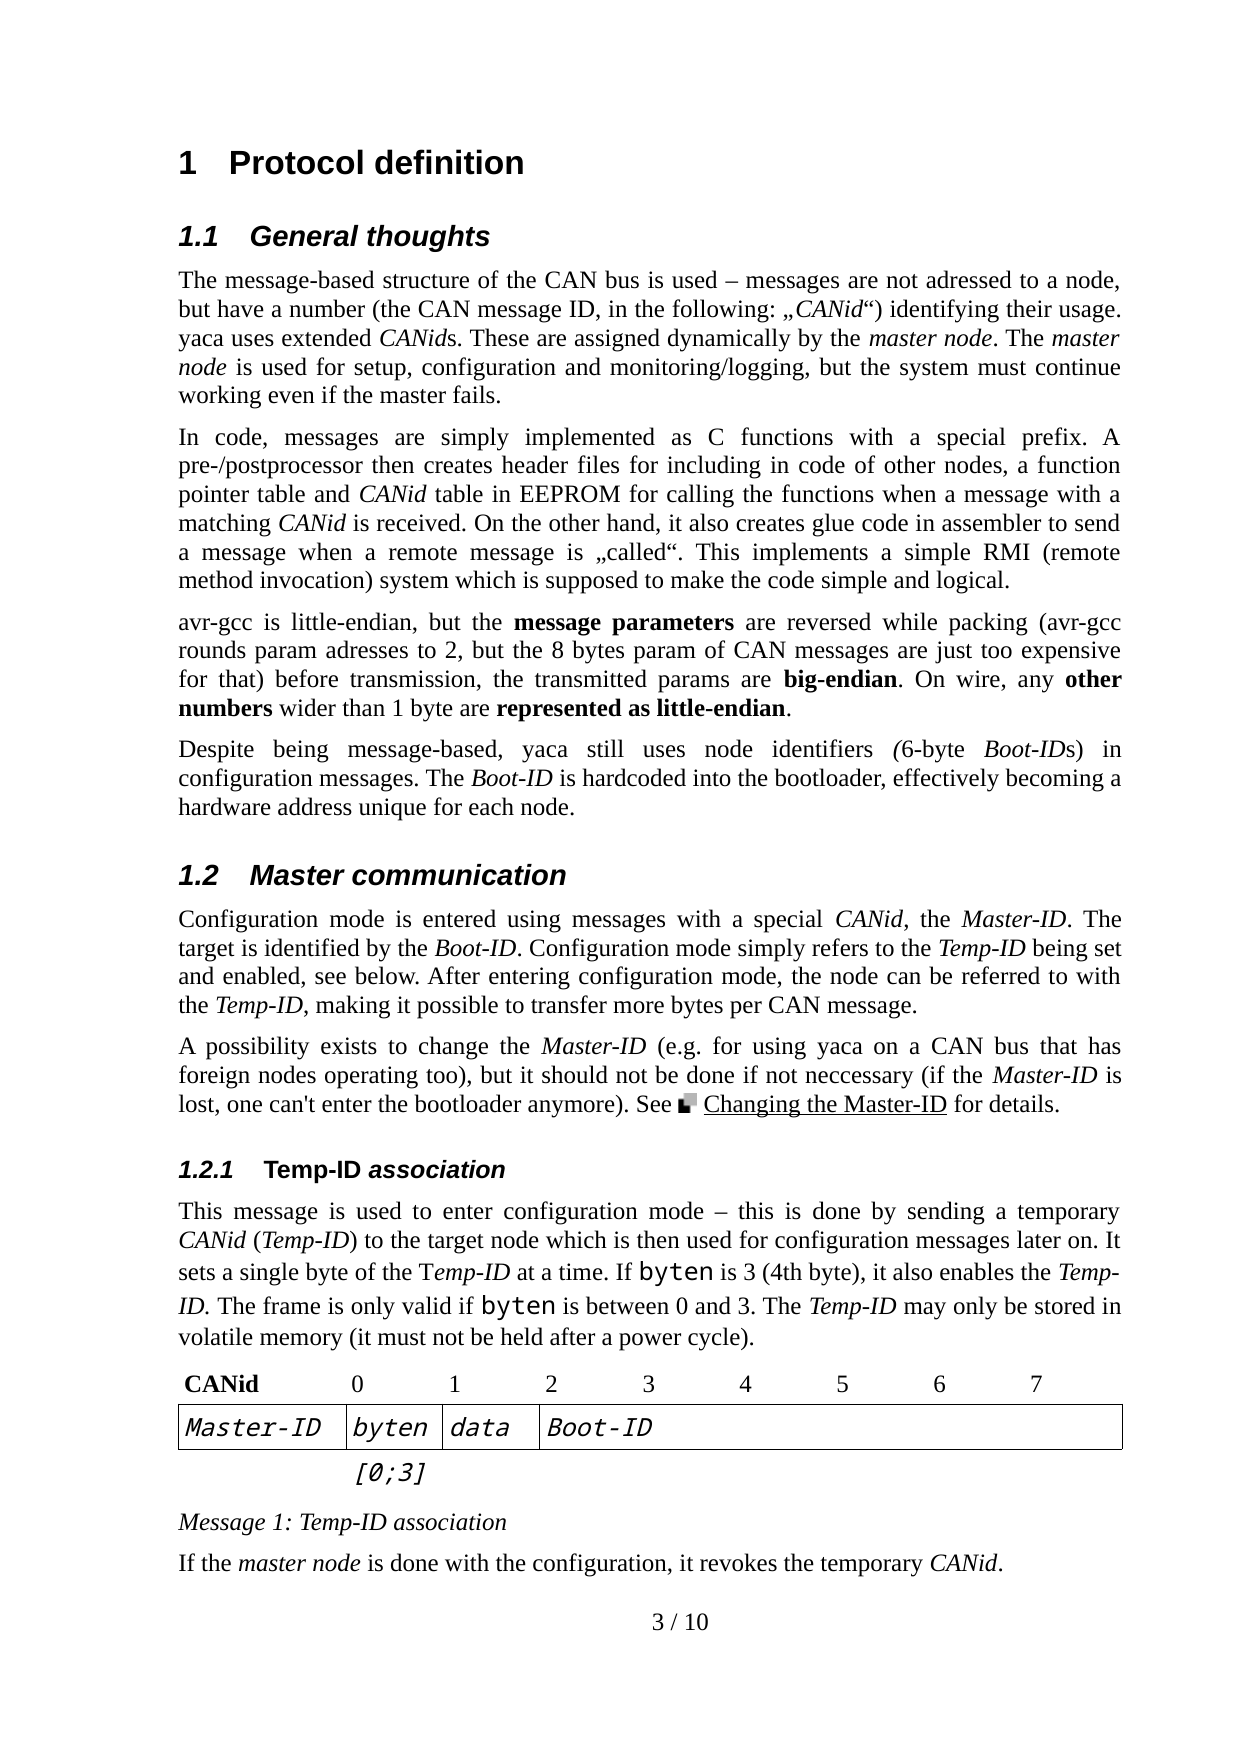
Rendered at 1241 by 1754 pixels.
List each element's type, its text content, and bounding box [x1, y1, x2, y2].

table_cell Boot-ID [540, 1405, 1122, 1449]
table_header 6 [927, 1363, 1024, 1403]
text If the master node is done with the configuration, it revokes the temporary CANid. [178, 1548, 1122, 1577]
table_cell byten [347, 1405, 442, 1449]
table_cell [0;3] [346, 1450, 442, 1495]
picture [678, 1093, 697, 1113]
table_header 3 [636, 1363, 733, 1403]
text The message-based structure of the CAN bus is used – messages are not adressed to a node, but have a number (the CAN message ID, in the following: „CANid“) identifying their usage. yaca uses extended CANids. These are assigned dynamically by the master node. The master node is used for setup, configuration and monitoring/logging, but the system must continue working even if the master fails. [178, 265, 1122, 409]
text Configuration mode is entered using messages with a special CANid, the Master-ID. The target is identified by the Boot-ID. Configuration mode simply refers to the Temp-ID being set and enabled, see below. After entering configuration mode, the node can be referred to with the Temp-ID, making it possible to transfer more bytes per CAN message. [178, 904, 1122, 1019]
subtitle Master communication [178, 858, 1122, 891]
subtitle Temp-ID association [178, 1155, 1122, 1184]
text In code, messages are simply implemented as C functions with a special prefix. A pre-/postprocessor then creates header files for including in code of other nodes, a function pointer table and CANid table in EEPROM for calling the functions when a message with a matching CANid is received. On the other hand, it also creates glue code in assembler to send a message when a remote message is „called“. This implements a simple RMI (remote method invocation) system which is supposed to make the code simple and logical. [178, 422, 1122, 594]
subtitle Protocol definition [178, 143, 1122, 182]
table_header CANid [178, 1363, 346, 1403]
table_cell [443, 1450, 539, 1495]
table_cell data [443, 1405, 539, 1449]
table_cell [178, 1450, 346, 1495]
table_cell Master-ID [179, 1405, 346, 1449]
table_header 5 [830, 1363, 927, 1403]
text This message is used to enter configuration mode – this is done by sending a temporary CANid (Temp-ID) to the target node which is then used for configuration messages later on. It sets a single byte of the Temp-ID at a time. If byten is 3 (4th byte), it also enables the Temp-ID. The frame is only valid if byten is between 0 and 3. The Temp-ID may only be stored in volatile memory (it must not be held after a power cycle). [178, 1196, 1122, 1351]
table_header 2 [540, 1363, 636, 1403]
table_cell [540, 1450, 1122, 1495]
subtitle General thoughts [178, 219, 1122, 253]
text Despite being message-based, yaca still uses node identifiers (6-byte Boot-IDs) in configuration messages. The Boot-ID is hardcoded into the bootloader, effectively becoming a hardware address unique for each node. [178, 734, 1122, 820]
table_header 4 [733, 1363, 830, 1403]
text Message 1: Temp-ID association [178, 1507, 1122, 1536]
text A possibility exists to change the Master-ID (e.g. for using yaca on a CAN bus that has foreign nodes operating too), but it should not be done if not neccessary (if the Master-ID is lost, one can't enter the bootloader anymore). See Changing the Master-ID for details. [178, 1031, 1122, 1118]
table_header 1 [443, 1363, 539, 1403]
table_header 0 [346, 1363, 442, 1403]
text avr-gcc is little-endian, but the message parameters are reversed while packing (avr-gcc rounds param adresses to 2, but the 8 bytes param of CAN messages are just too expensive for that) before transmission, the transmitted params are big-endian. On wire, any other numbers wider than 1 byte are represented as little-endian. [178, 607, 1122, 722]
table_header 7 [1024, 1363, 1122, 1403]
